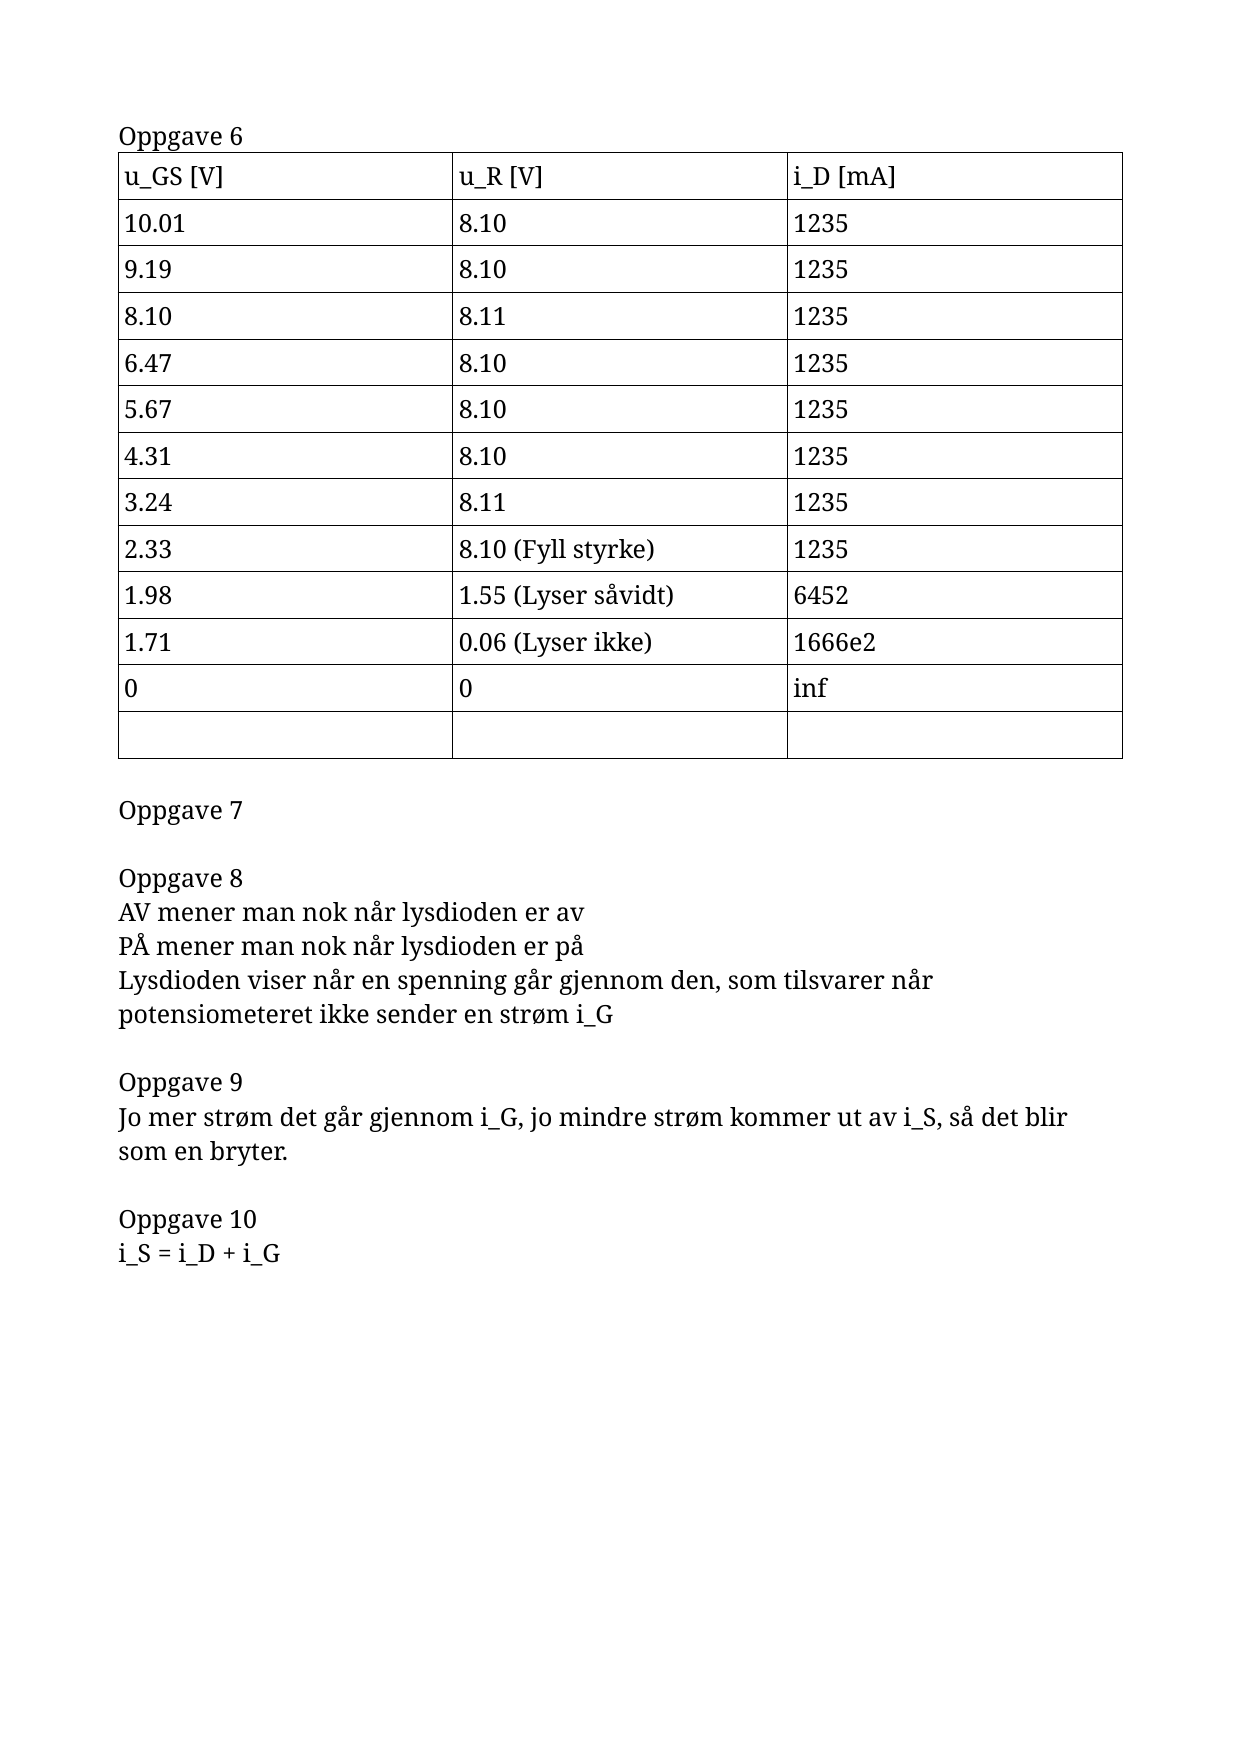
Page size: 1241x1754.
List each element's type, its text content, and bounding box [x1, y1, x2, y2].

text Oppgave 9 [118, 1065, 1122, 1099]
table_cell 4.31 [119, 433, 452, 478]
table_cell 1235 [788, 479, 1122, 525]
table_cell 1.71 [119, 619, 452, 664]
table_cell [119, 712, 452, 757]
text Oppgave 6 [118, 118, 1122, 152]
table_cell [788, 712, 1122, 757]
table_cell 9.19 [119, 246, 452, 292]
table_cell 8.11 [453, 479, 787, 525]
table_cell 8.10 [453, 340, 787, 385]
text Lysdioden viser når en spenning går gjennom den, som tilsvarer når potensiometeret ikke sender en strøm i_G [118, 963, 1122, 1031]
table_cell 1.55 (Lyser såvidt) [453, 572, 787, 618]
table_cell 0 [119, 665, 452, 711]
table_cell 8.10 (Fyll styrke) [453, 526, 787, 571]
text Oppgave 8 [118, 861, 1122, 895]
table_cell 6452 [788, 572, 1122, 618]
table_cell 1666e2 [788, 619, 1122, 664]
text Oppgave 7 [118, 793, 1122, 827]
table_cell 1235 [788, 433, 1122, 478]
table_cell 1235 [788, 386, 1122, 432]
table_cell 3.24 [119, 479, 452, 525]
table_cell 1235 [788, 526, 1122, 571]
table_cell 5.67 [119, 386, 452, 432]
table_cell 8.11 [453, 293, 787, 338]
table_cell 1235 [788, 200, 1122, 245]
table_cell 2.33 [119, 526, 452, 571]
table_cell 0.06 (Lyser ikke) [453, 619, 787, 664]
text Oppgave 10 [118, 1201, 1122, 1235]
table_cell 1.98 [119, 572, 452, 618]
table_cell 6.47 [119, 340, 452, 385]
table_header u_R [V] [453, 153, 787, 199]
table_cell 8.10 [453, 386, 787, 432]
table_cell 8.10 [119, 293, 452, 338]
text Jo mer strøm det går gjennom i_G, jo mindre strøm kommer ut av i_S, så det blir som en bryter. [118, 1099, 1122, 1167]
table_cell 0 [453, 665, 787, 711]
table_cell inf [788, 665, 1122, 711]
table_cell 1235 [788, 340, 1122, 385]
table_cell 8.10 [453, 433, 787, 478]
text AV mener man nok når lysdioden er av [118, 895, 1122, 929]
text PÅ mener man nok når lysdioden er på [118, 929, 1122, 963]
table_header i_D [mA] [788, 153, 1122, 199]
table_cell 10.01 [119, 200, 452, 245]
table_cell [453, 712, 787, 757]
table_header u_GS [V] [119, 153, 452, 199]
table_cell 1235 [788, 293, 1122, 338]
table_cell 1235 [788, 246, 1122, 292]
table_cell 8.10 [453, 200, 787, 245]
table_cell 8.10 [453, 246, 787, 292]
text i_S = i_D + i_G [118, 1235, 1122, 1269]
